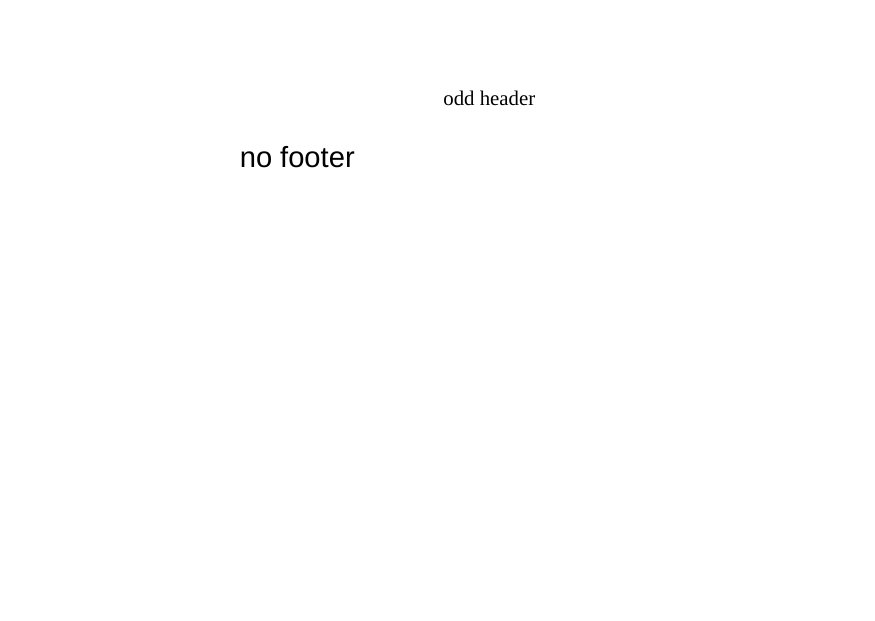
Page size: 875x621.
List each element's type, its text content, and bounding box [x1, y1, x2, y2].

text no footer [89, 141, 739, 174]
